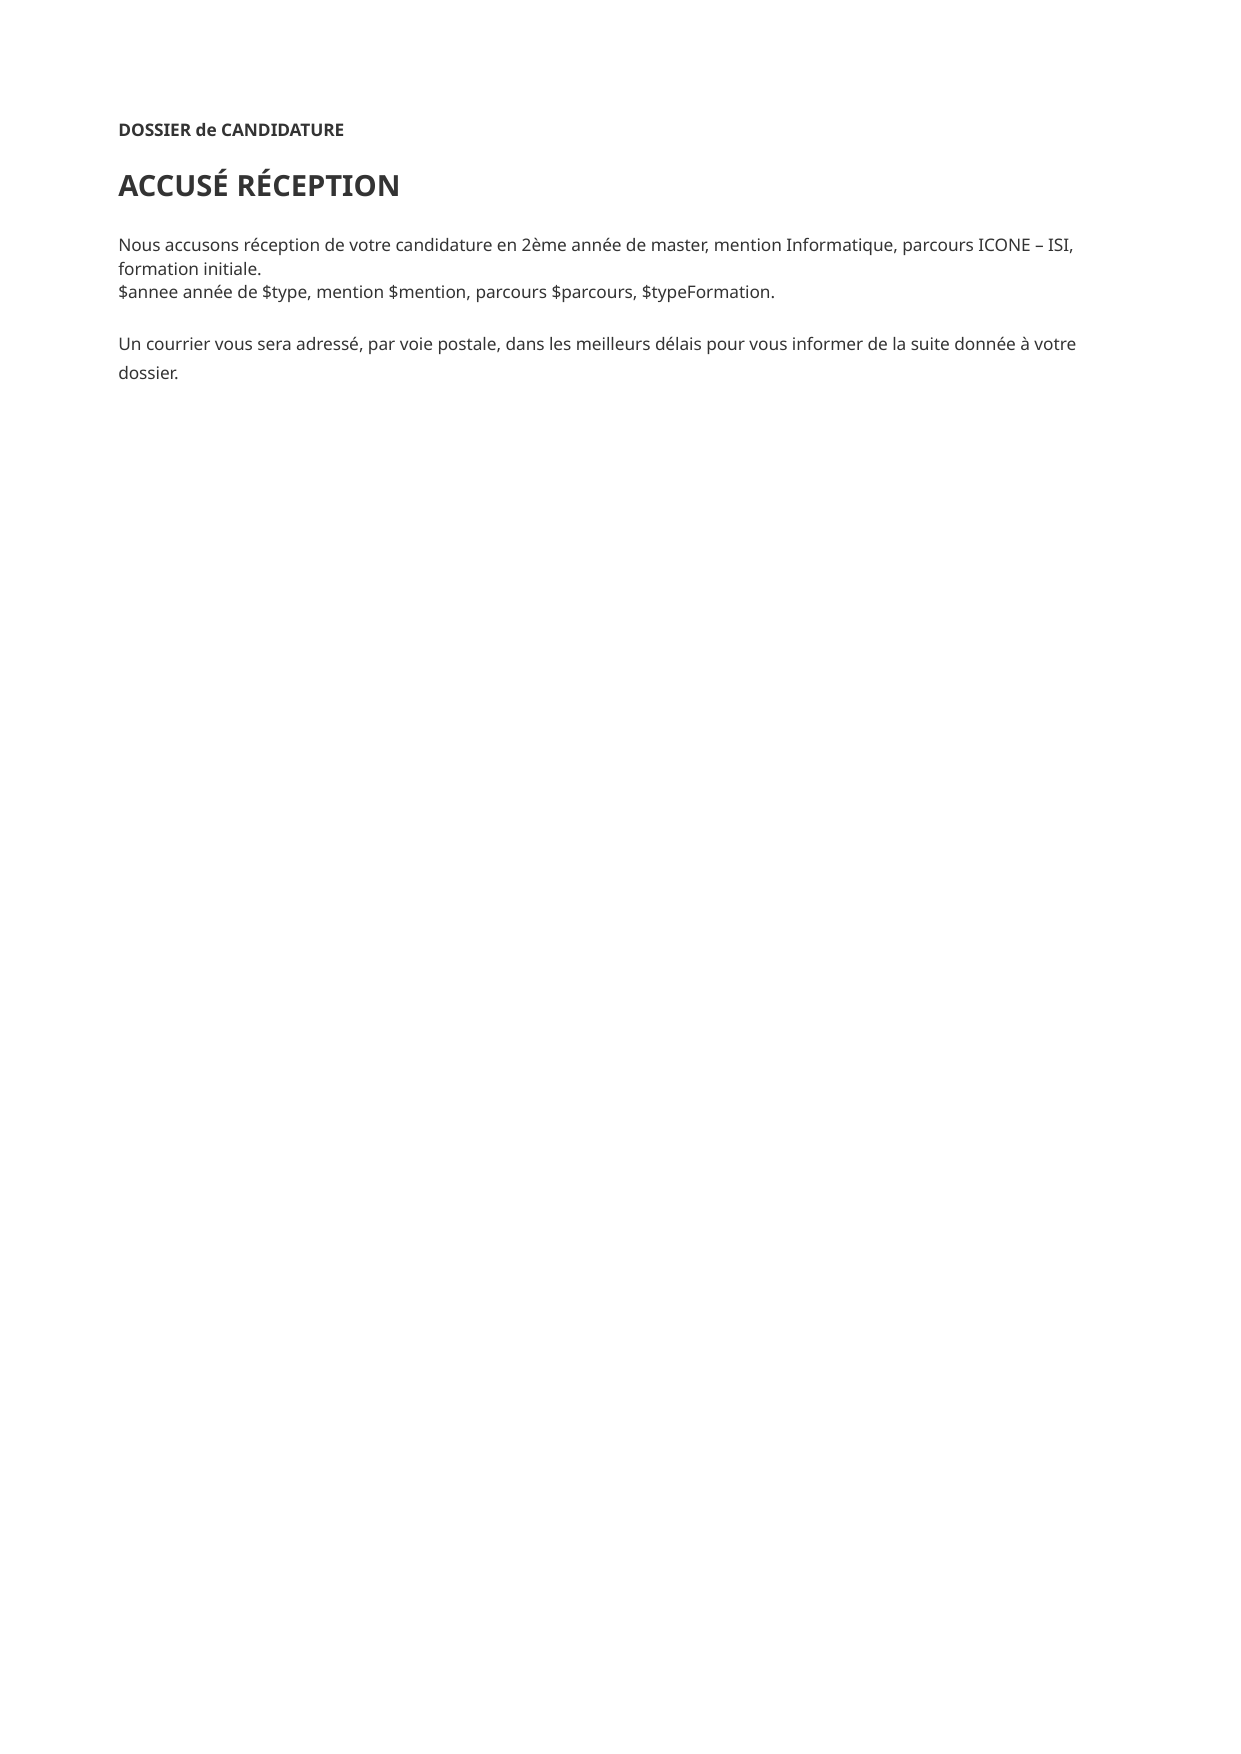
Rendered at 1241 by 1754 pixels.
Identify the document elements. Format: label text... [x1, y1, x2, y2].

text DOSSIER de CANDIDATURE ACCUSÉ RÉCEPTION Nous accusons réception de votre candidature en 2ème année de master, mention Informatique, parcours ICONE – ISI, formation initiale. [118, 118, 1122, 280]
text $annee année de $type, mention $mention, parcours $parcours, $typeFormation. [118, 280, 1122, 304]
text Un courrier vous sera adressé, par voie postale, dans les meilleurs délais pour vous informer de la suite donnée à votre dossier. [118, 304, 1122, 385]
